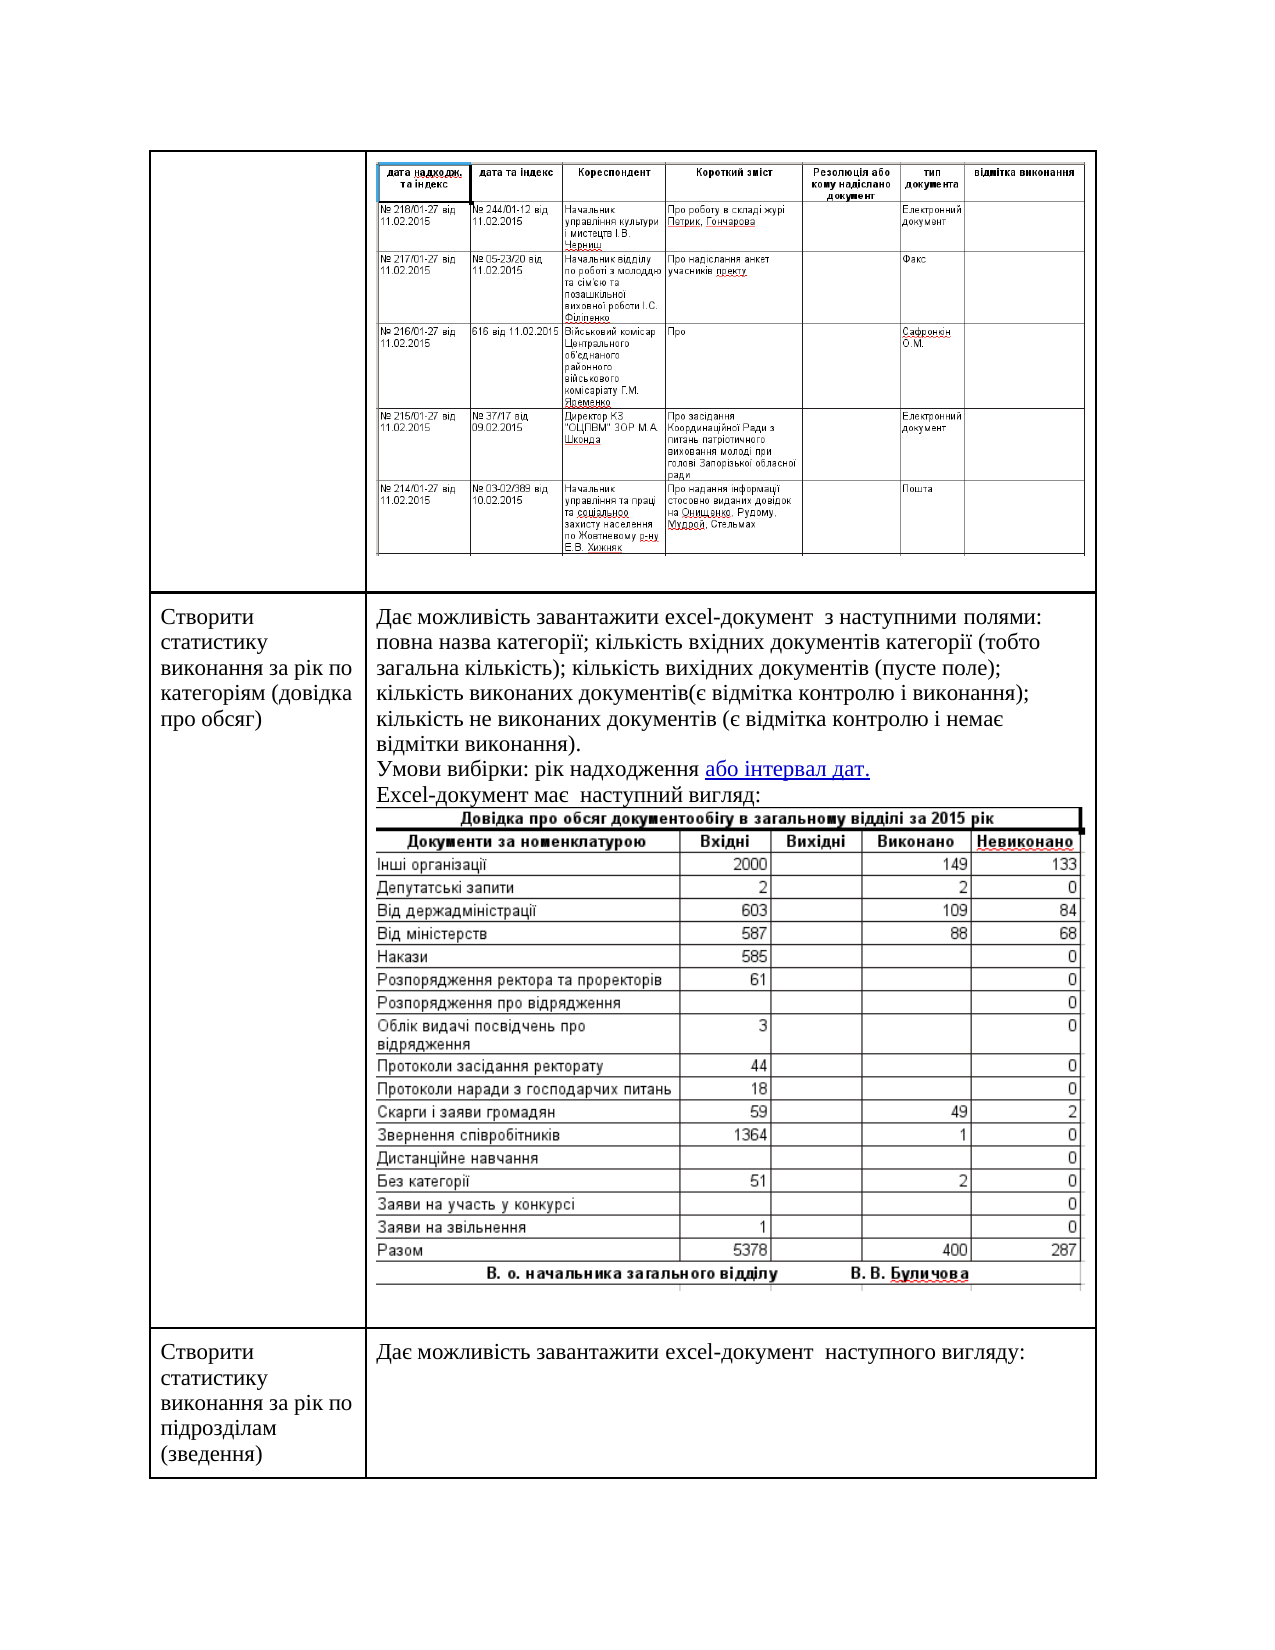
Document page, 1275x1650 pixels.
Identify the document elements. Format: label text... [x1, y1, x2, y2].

table_cell Дає можливість завантажити excel-документ (орієнтація — альбомна) з наступними полями: дата надходження та індекс документа; дата та індекс документа (оригінальні); кореспондент; короткий зміст; резолюція і ким підписано; тип документа; відмітки контролю та виконання. Сортування за категорією, індексом документа. Виводить пропущені індекси, тобто ті, для яких не створено документів. Умови вибірки: категорія (обрана або усі), інтервал дат, максимальна кількість записів (типове значення: 1000). Excel-документ має наступний вигляд: [367, 163, 1095, 591]
picture [376, 807, 1085, 1291]
table_cell Створити статистику виконання за рік по підрозділам (зведення) [151, 1329, 365, 1477]
picture [376, 162, 1085, 556]
table_cell Дає можливість завантажити excel-документ наступного вигляду: [367, 1329, 1095, 1477]
table_cell Створити статистику виконання за рік по категоріям (довідка про обсяг) [151, 594, 365, 1327]
table_cell [151, 152, 365, 591]
table_cell Дає можливість завантажити excel-документ з наступними полями: повна назва категорії; кількість вхідних документів категорії (тобто загальна кількість); кількість вихідних документів (пусте поле); кількість виконаних документів(є відмітка контролю і виконання); кількість не виконаних документів (є відмітка контролю і немає відмітки виконання). Умови вибірки: рік надходження або інтервал дат. Excel-документ має наступний вигляд: [367, 594, 1095, 1327]
